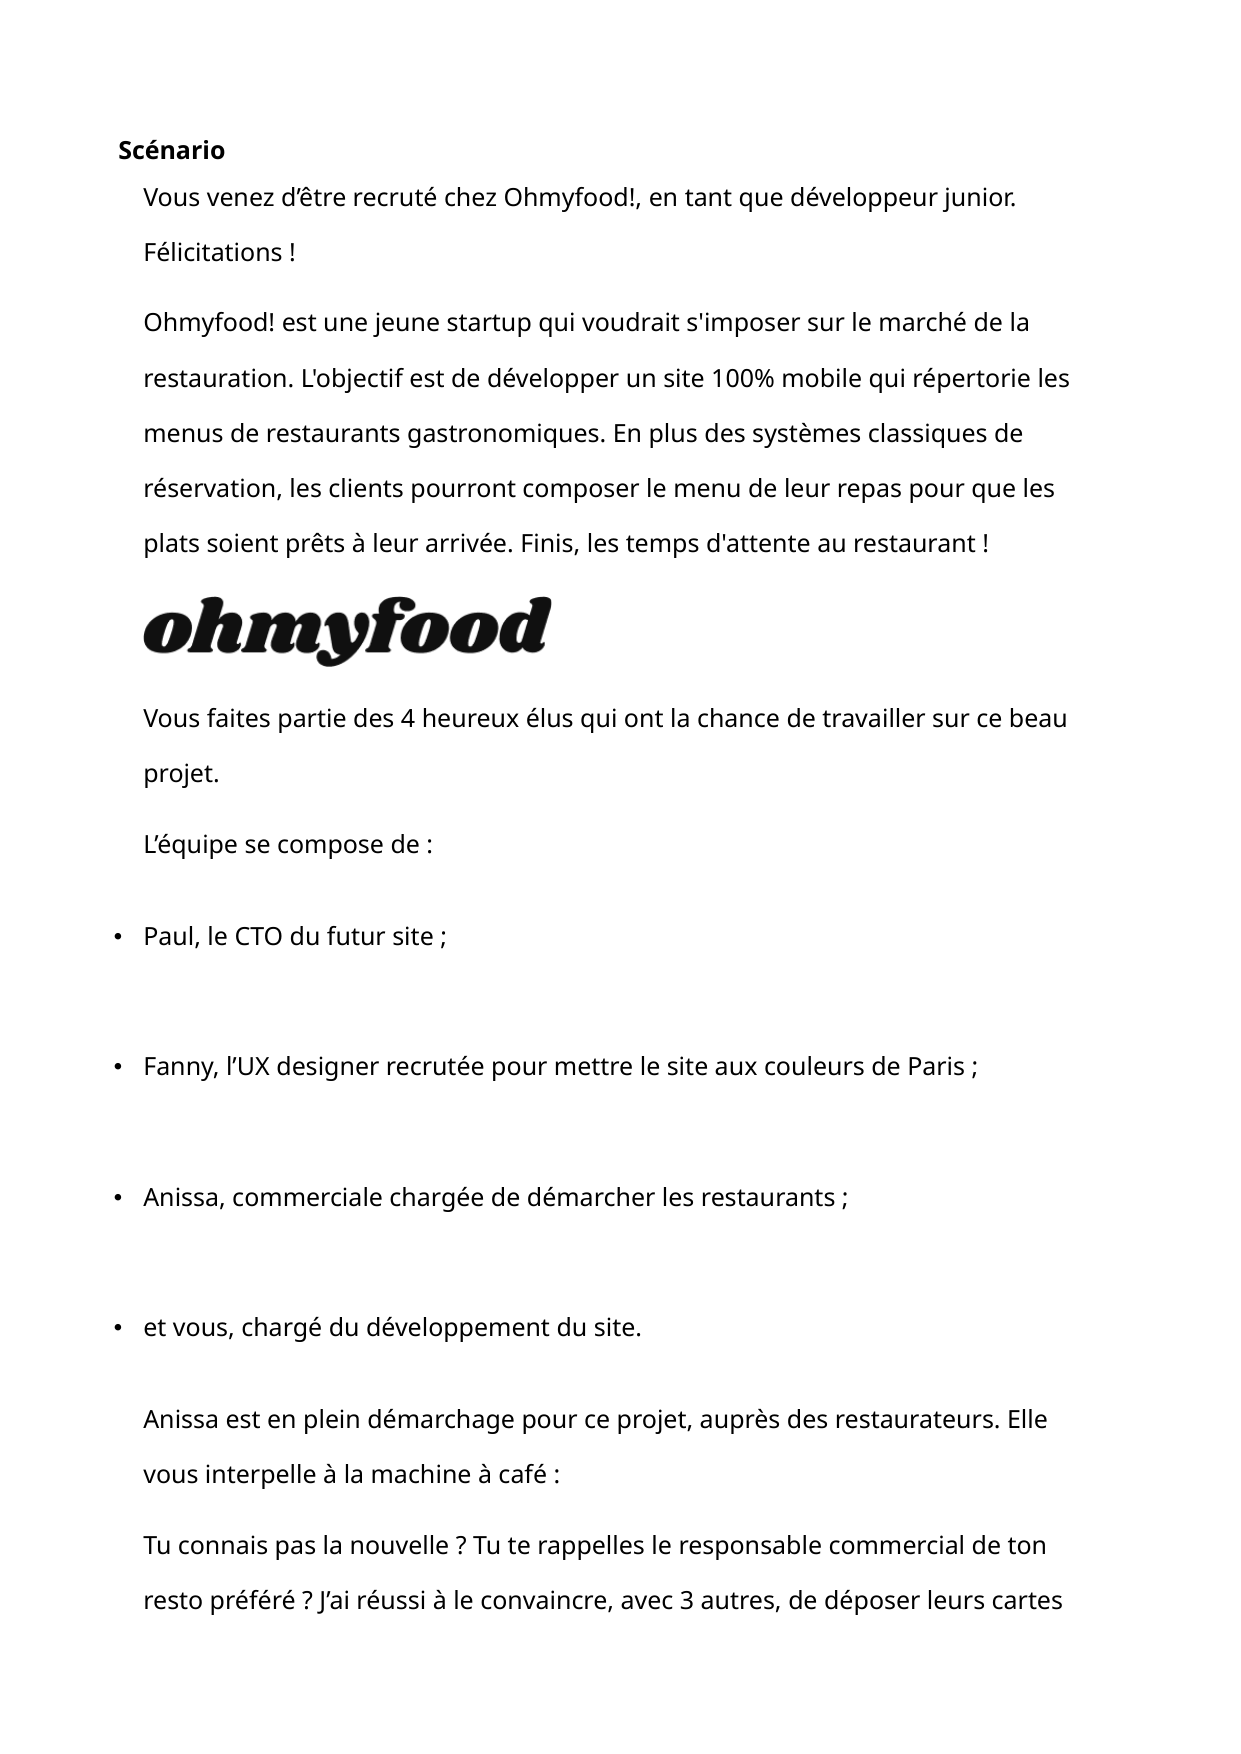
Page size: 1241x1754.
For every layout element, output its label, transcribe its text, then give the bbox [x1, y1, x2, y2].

text Tu connais pas la nouvelle ? Tu te rappelles le responsable commercial de ton resto préféré ? J’ai réussi à le convaincre, avec 3 autres, de déposer leurs cartes [143, 1528, 1097, 1617]
list Fanny, l’UX designer recrutée pour mettre le site aux couleurs de Paris ; [118, 1049, 1097, 1083]
text Vous venez d’être recruté chez Ohmyfood!, en tant que développeur junior. Félicitations ! [143, 179, 1097, 268]
text Ohmyfood! est une jeune startup qui voudrait s'imposer sur le marché de la restauration. L'objectif est de développer un site 100% mobile qui répertorie les menus de restaurants gastronomiques. En plus des systèmes classiques de réservation, les clients pourront composer le menu de leur repas pour que les plats soient prêts à leur arrivée. Finis, les temps d'attente au restaurant ! [143, 305, 1097, 559]
list Paul, le CTO du futur site ; [118, 919, 1097, 953]
text L’équipe se compose de : [143, 826, 1097, 860]
list Anissa, commerciale chargée de démarcher les restaurants ; [118, 1179, 1097, 1213]
text Vous faites partie des 4 heureux élus qui ont la chance de travailler sur ce beau projet. [143, 701, 1097, 790]
subtitle Scénario [118, 133, 1122, 167]
text Anissa est en plein démarchage pour ce projet, auprès des restaurateurs. Elle vous interpelle à la machine à café : [143, 1402, 1097, 1491]
picture [143, 596, 552, 667]
list et vous, chargé du développement du site. [118, 1309, 1097, 1343]
